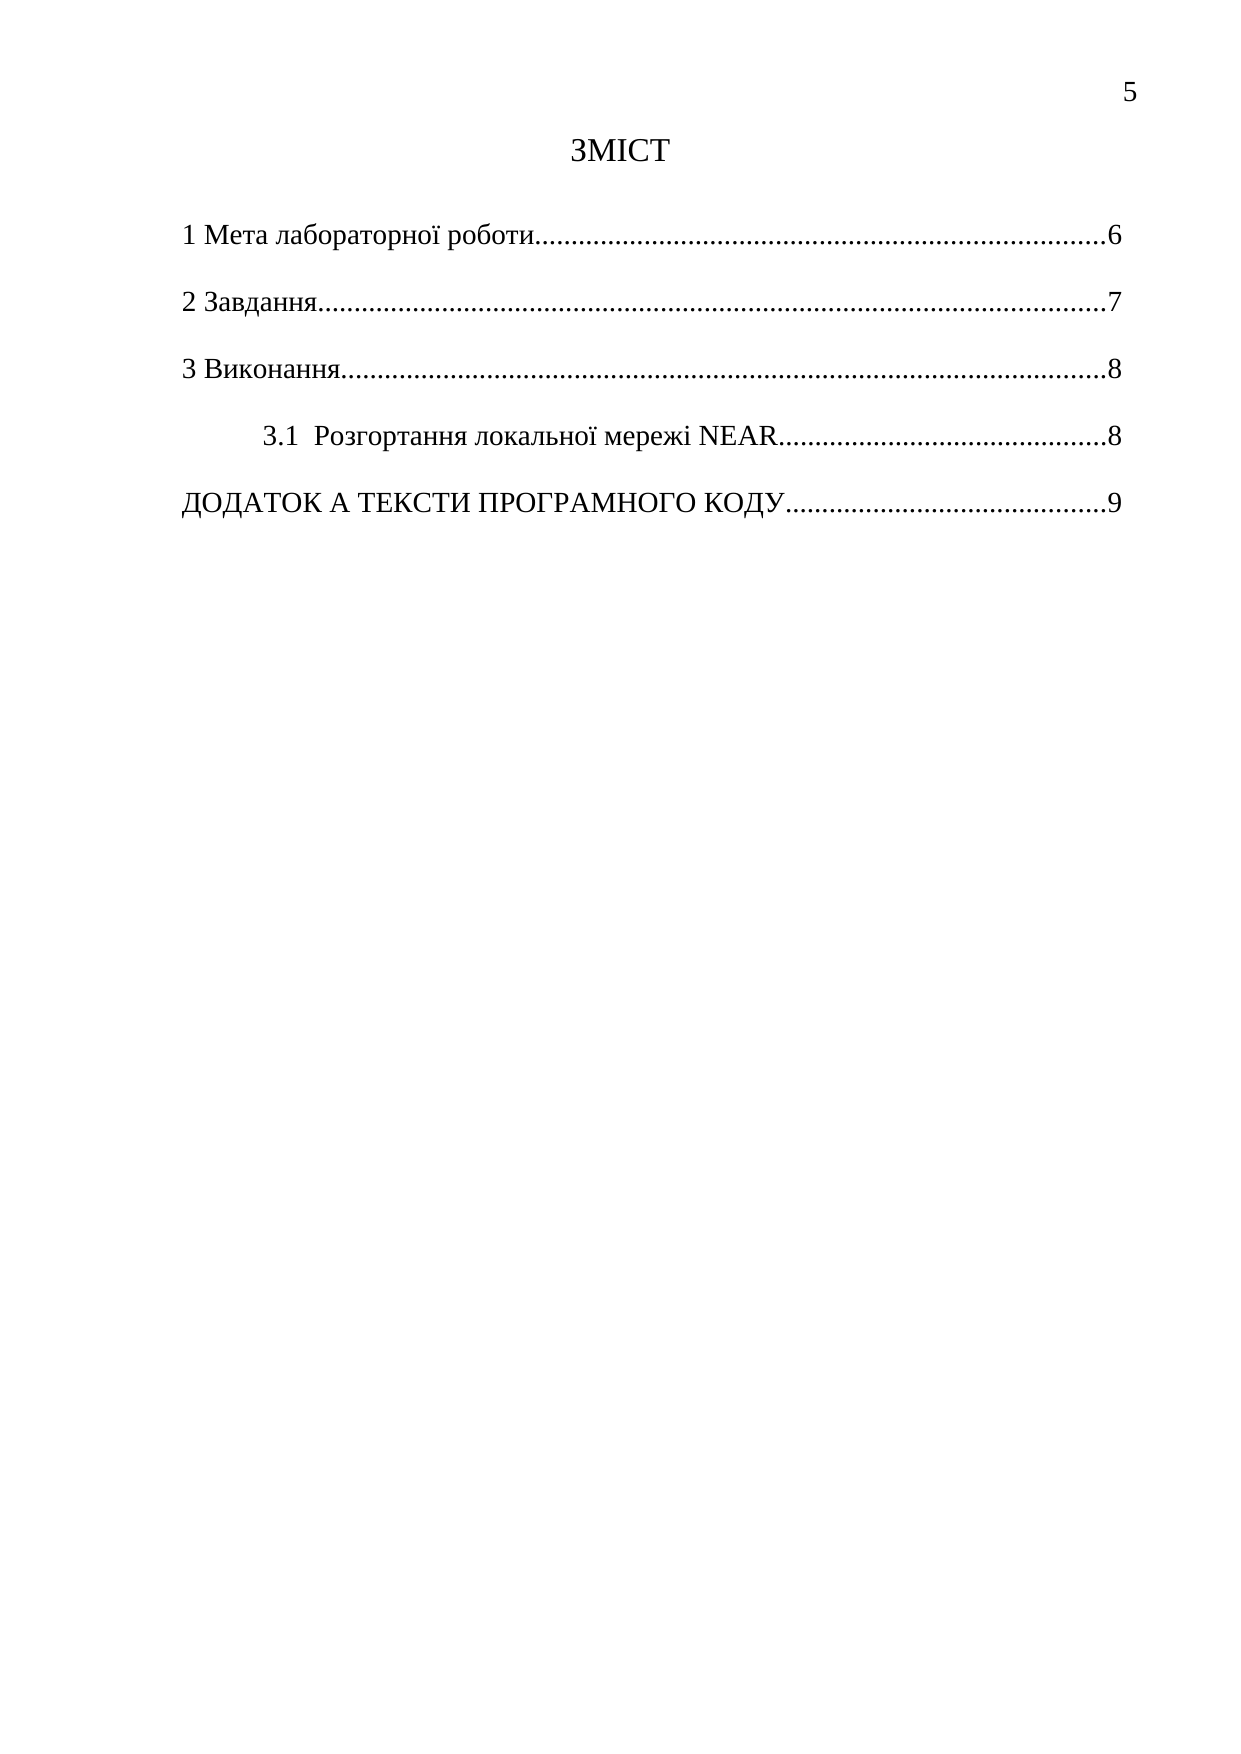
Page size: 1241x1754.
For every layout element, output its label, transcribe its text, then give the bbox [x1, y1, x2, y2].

text ДОДАТОК А ТЕКСТИ ПРОГРАМНОГО КОДУ 9 [182, 485, 1122, 518]
text 3 Виконання 8 [182, 351, 1122, 384]
text 3.1 Розгортання локальної мережі NEAR 8 [233, 418, 1122, 451]
text 1 Мета лабораторної роботи 6 [182, 217, 1122, 250]
text 2 Завдання 7 [182, 284, 1122, 317]
subtitle Зміст [118, 130, 1122, 168]
